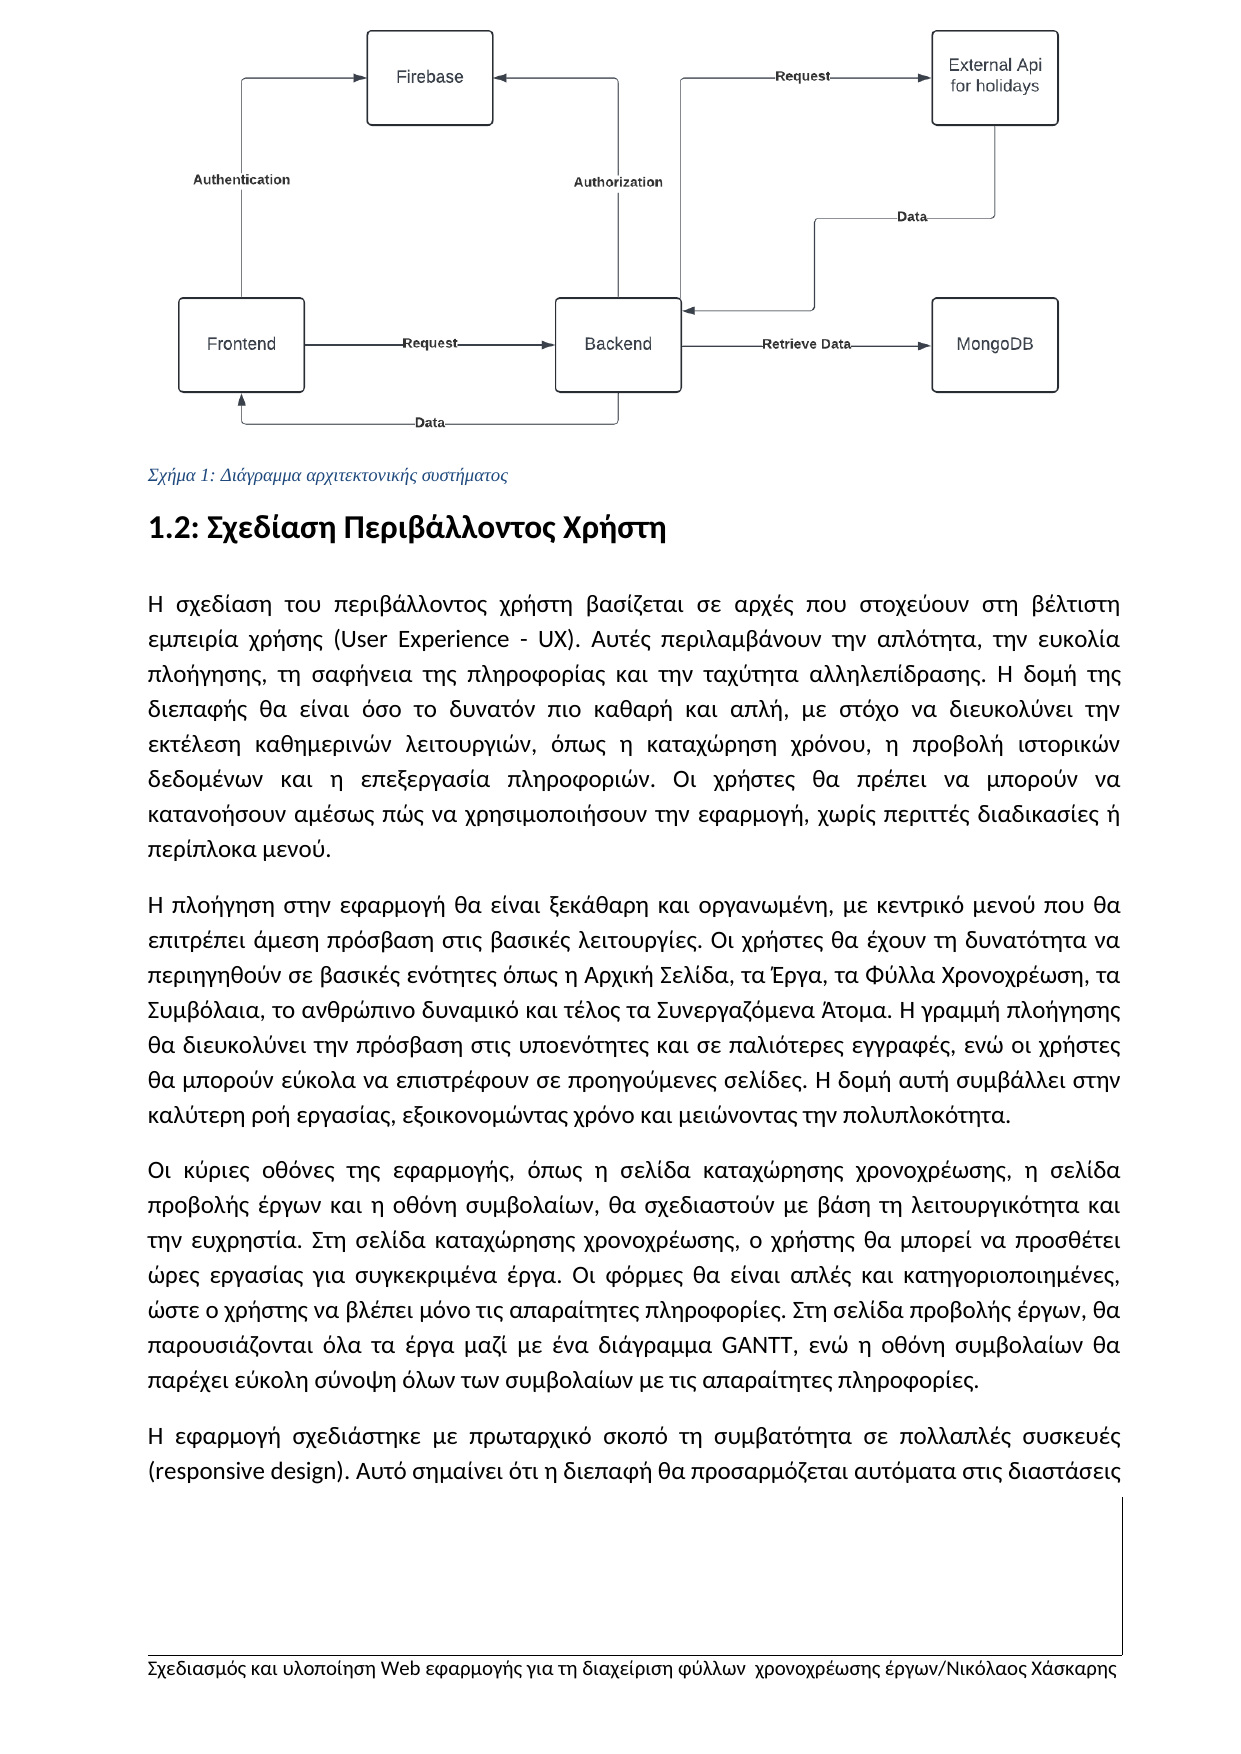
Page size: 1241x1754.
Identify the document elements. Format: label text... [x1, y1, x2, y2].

text Η σχεδίαση του περιβάλλοντος χρήστη βασίζεται σε αρχές που στοχεύουν στη βέλτιστη εμπειρία χρήσης (User Experience - UX). Αυτές περιλαμβάνουν την απλότητα, την ευκολία πλοήγησης, τη σαφήνεια της πληροφορίας και την ταχύτητα αλληλεπίδρασης. Η δομή της διεπαφής θα είναι όσο το δυνατόν πιο καθαρή και απλή, με στόχο να διευκολύνει την εκτέλεση καθημερινών λειτουργιών, όπως η καταχώρηση χρόνου, η προβολή ιστορικών δεδομένων και η επεξεργασία πληροφοριών. Οι χρήστες θα πρέπει να μπορούν να κατανοήσουν αμέσως πώς να χρησιμοποιήσουν την εφαρμογή, χωρίς περιττές διαδικασίες ή περίπλοκα μενού. [148, 588, 1122, 863]
subtitle 1.2: Σχεδίαση Περιβάλλοντος Χρήστη [148, 506, 1122, 547]
text Η πλοήγηση στην εφαρμογή θα είναι ξεκάθαρη και οργανωμένη, με κεντρικό μενού που θα επιτρέπει άμεση πρόσβαση στις βασικές λειτουργίες. Οι χρήστες θα έχουν τη δυνατότητα να περιηγηθούν σε βασικές ενότητες όπως η Αρχική Σελίδα, τα Έργα, τα Φύλλα Χρονοχρέωση, τα Συμβόλαια, το ανθρώπινο δυναμικό και τέλος τα Συνεργαζόμενα Άτομα. Η γραμμή πλοήγησης θα διευκολύνει την πρόσβαση στις υποενότητες και σε παλιότερες εγγραφές, ενώ οι χρήστες θα μπορούν εύκολα να επιστρέφουν σε προηγούμενες σελίδες. Η δομή αυτή συμβάλλει στην καλύτερη ροή εργασίας, εξοικονομώντας χρόνο και μειώνοντας την πολυπλοκότητα. [148, 889, 1122, 1129]
text Η εφαρμογή σχεδιάστηκε με πρωταρχικό σκοπό τη συμβατότητα σε πολλαπλές συσκευές (responsive design). Αυτό σημαίνει ότι η διεπαφή θα προσαρμόζεται αυτόματα στις διαστάσεις [148, 1420, 1122, 1486]
text Οι κύριες οθόνες της εφαρμογής, όπως η σελίδα καταχώρησης χρονοχρέωσης, η σελίδα προβολής έργων και η οθόνη συμβολαίων, θα σχεδιαστούν με βάση τη λειτουργικότητα και την ευχρηστία. Στη σελίδα καταχώρησης χρονοχρέωσης, ο χρήστης θα μπορεί να προσθέτει ώρες εργασίας για συγκεκριμένα έργα. Οι φόρμες θα είναι απλές και κατηγοριοποιημένες, ώστε ο χρήστης να βλέπει μόνο τις απαραίτητες πληροφορίες. Στη σελίδα προβολής έργων, θα παρουσιάζονται όλα τα έργα μαζί με ένα διάγραμμα GANTT, ενώ η οθόνη συμβολαίων θα παρέχει εύκολη σύνοψη όλων των συμβολαίων με τις απαραίτητες πληροφορίες. [148, 1154, 1122, 1395]
text Σχήμα 1: Διάγραμμα αρχιτεκτονικής συστήματος [148, 464, 1122, 485]
